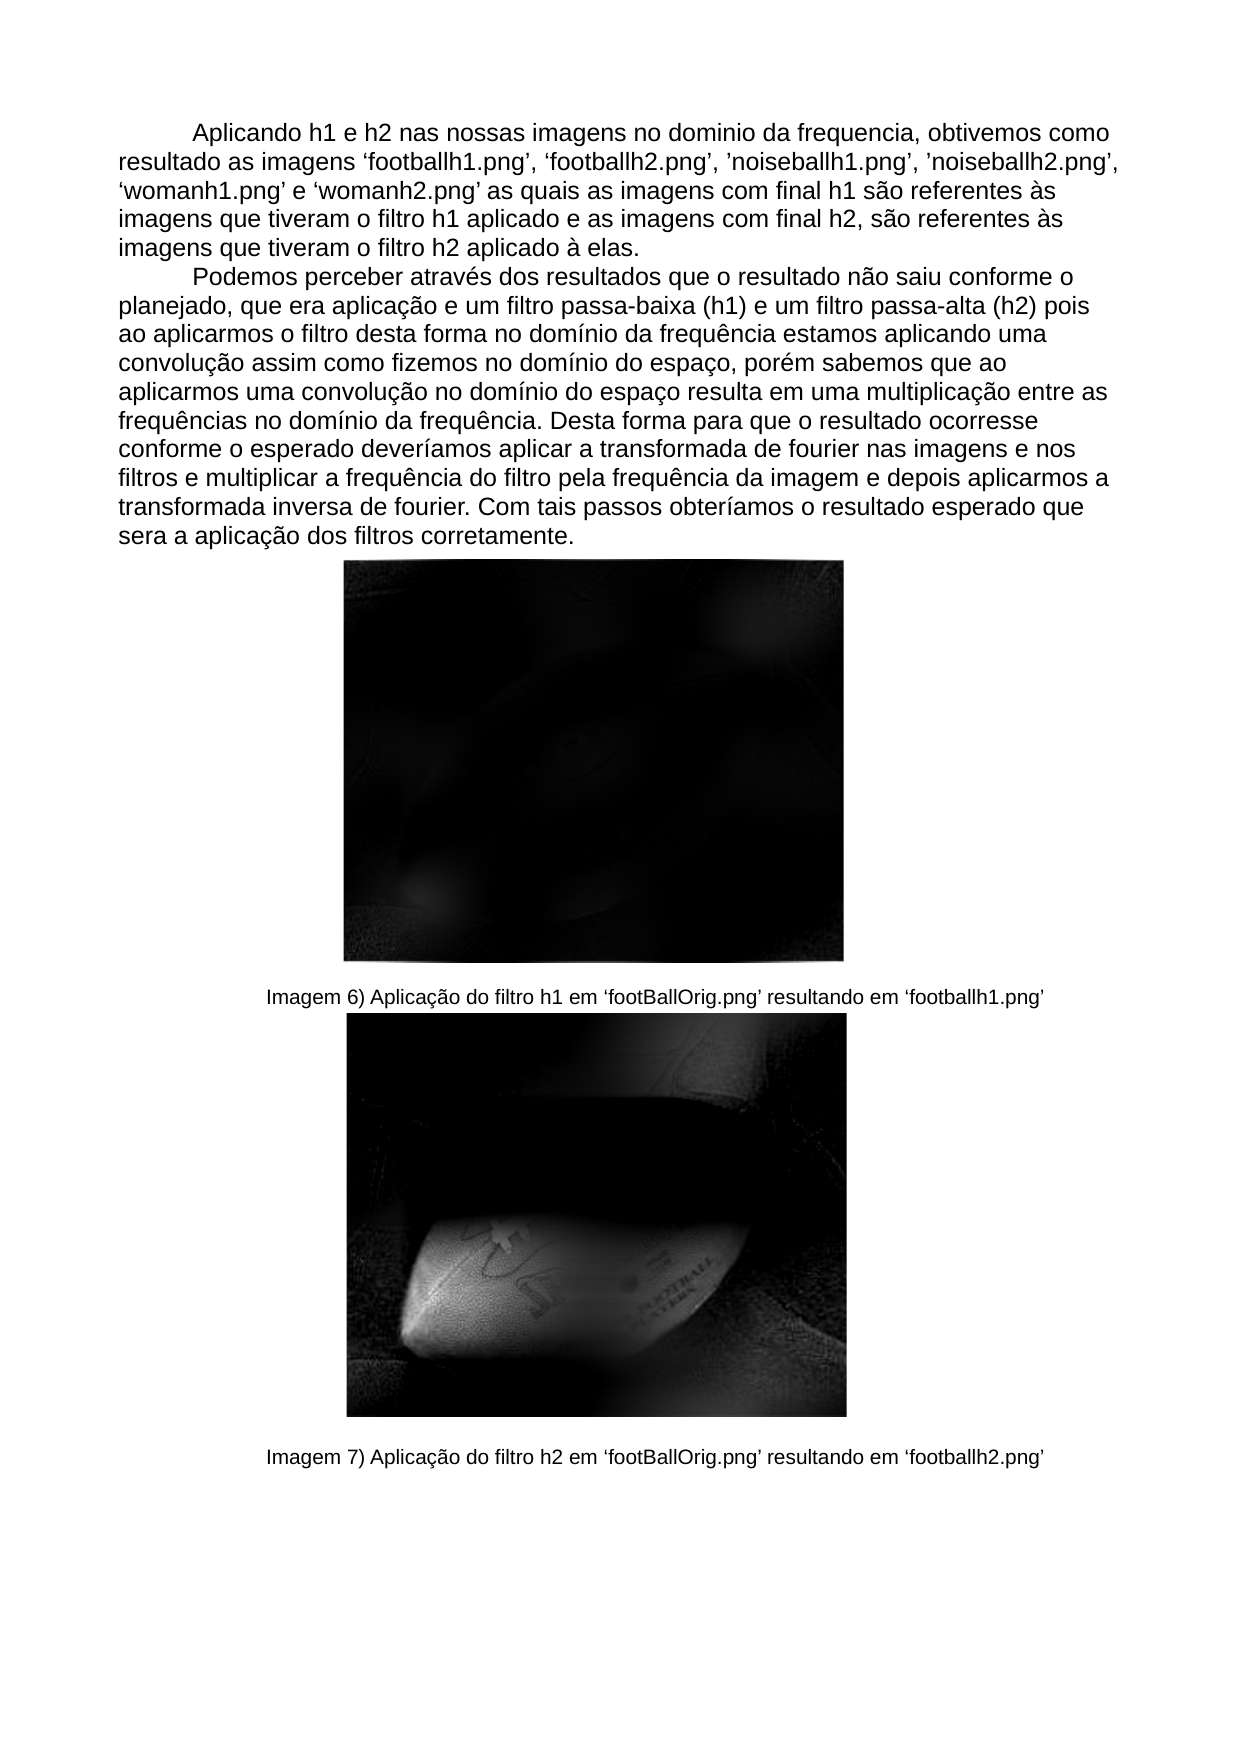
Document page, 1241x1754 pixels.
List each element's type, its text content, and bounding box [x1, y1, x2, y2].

text Imagem 7) Aplicação do filtro h2 em ‘footBallOrig.png’ resultando em ‘footballh2.png’ [118, 1441, 1122, 1469]
text Imagem 6) Aplicação do filtro h1 em ‘footBallOrig.png’ resultando em ‘footballh1.png’ [118, 981, 1122, 1009]
picture [346, 1013, 847, 1417]
picture [343, 559, 844, 963]
text Podemos perceber através dos resultados que o resultado não saiu conforme o planejado, que era aplicação e um filtro passa-baixa (h1) e um filtro passa-alta (h2) pois ao aplicarmos o filtro desta forma no domínio da frequência estamos aplicando uma convolução assim como fizemos no domínio do espaço, porém sabemos que ao aplicarmos uma convolução no domínio do espaço resulta em uma multiplicação entre as frequências no domínio da frequência. Desta forma para que o resultado ocorresse conforme o esperado deveríamos aplicar a transformada de fourier nas imagens e nos filtros e multiplicar a frequência do filtro pela frequência da imagem e depois aplicarmos a transformada inversa de fourier. Com tais passos obteríamos o resultado esperado que sera a aplicação dos filtros corretamente. [118, 262, 1122, 549]
text Aplicando h1 e h2 nas nossas imagens no dominio da frequencia, obtivemos como resultado as imagens ‘footballh1.png’, ‘footballh2.png’, ’noiseballh1.png’, ’noiseballh2.png’, ‘womanh1.png’ e ‘womanh2.png’ as quais as imagens com final h1 são referentes às imagens que tiveram o filtro h1 aplicado e as imagens com final h2, são referentes às imagens que tiveram o filtro h2 aplicado à elas. [118, 118, 1122, 262]
